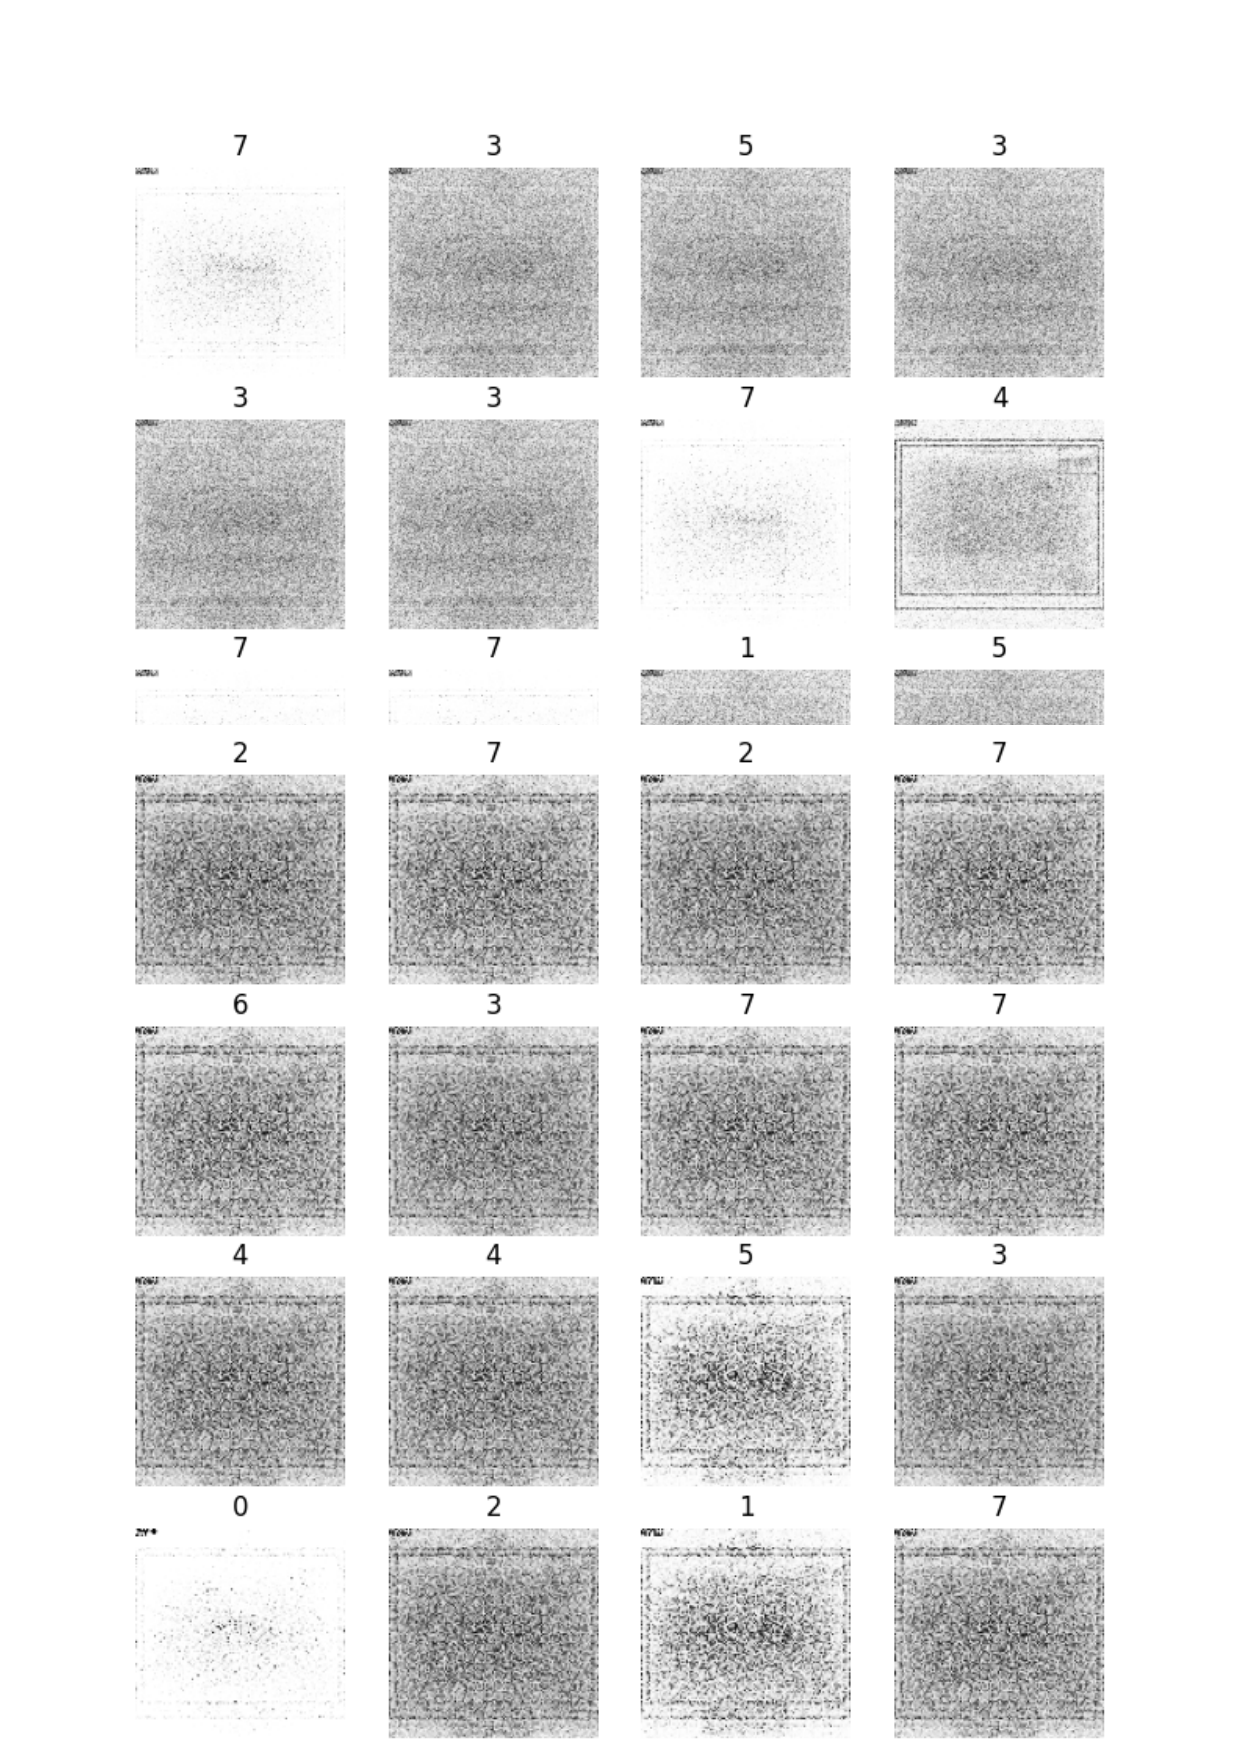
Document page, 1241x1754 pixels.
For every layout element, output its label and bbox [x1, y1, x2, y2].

picture [121, 118, 1120, 1754]
